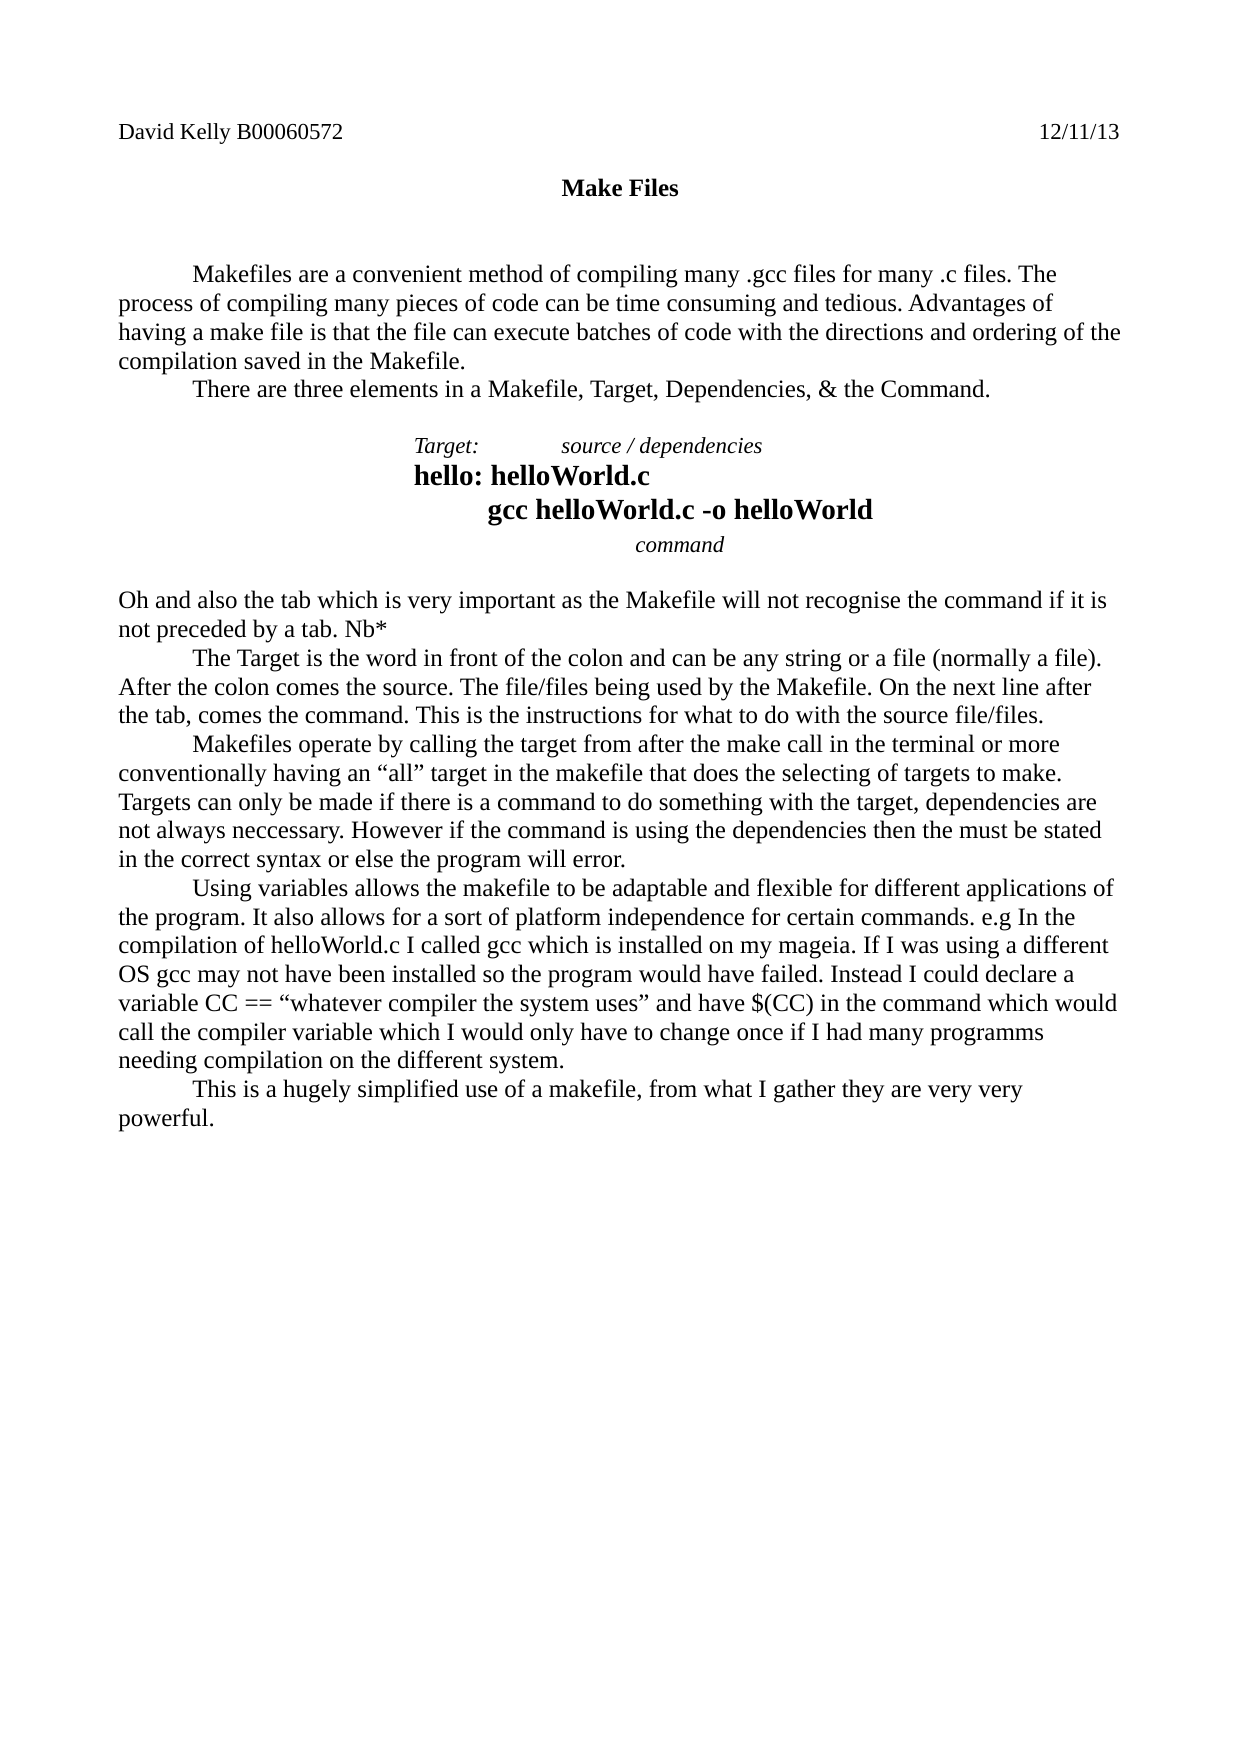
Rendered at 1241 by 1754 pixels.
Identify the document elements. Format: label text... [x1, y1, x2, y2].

text Target: source / dependencies [118, 432, 1122, 458]
text hello: helloWorld.c [118, 458, 1122, 492]
text command [118, 525, 1122, 559]
text David Kelly B00060572 12/11/13 [118, 118, 1122, 144]
text Make Files [118, 173, 1122, 202]
text The Target is the word in front of the colon and can be any string or a file (normally a file). After the colon comes the source. The file/files being used by the Makefile. On the next line after the tab, comes the command. This is the instructions for what to do with the source file/files. [118, 643, 1122, 729]
text This is a hugely simplified use of a makefile, from what I gather they are very very powerful. [118, 1074, 1122, 1132]
text gcc helloWorld.c -o helloWorld [118, 492, 1122, 525]
text Makefiles are a convenient method of compiling many .gcc files for many .c files. The process of compiling many pieces of code can be time consuming and tedious. Advantages of having a make file is that the file can execute batches of code with the directions and ordering of the compilation saved in the Makefile. [118, 259, 1122, 374]
text Using variables allows the makefile to be adaptable and flexible for different applications of the program. It also allows for a sort of platform independence for certain commands. e.g In the compilation of helloWorld.c I called gcc which is installed on my mageia. If I was using a different OS gcc may not have been installed so the program would have failed. Instead I could declare a variable CC == “whatever compiler the system uses” and have $(CC) in the command which would call the compiler variable which I would only have to change once if I had many programms needing compilation on the different system. [118, 873, 1122, 1074]
text Oh and also the tab which is very important as the Makefile will not recognise the command if it is not preceded by a tab. Nb* [118, 585, 1122, 643]
text Makefiles operate by calling the target from after the make call in the terminal or more conventionally having an “all” target in the makefile that does the selecting of targets to make. Targets can only be made if there is a command to do something with the target, dependencies are not always neccessary. However if the command is using the dependencies then the must be stated in the correct syntax or else the program will error. [118, 729, 1122, 873]
text There are three elements in a Makefile, Target, Dependencies, & the Command. [118, 374, 1122, 403]
